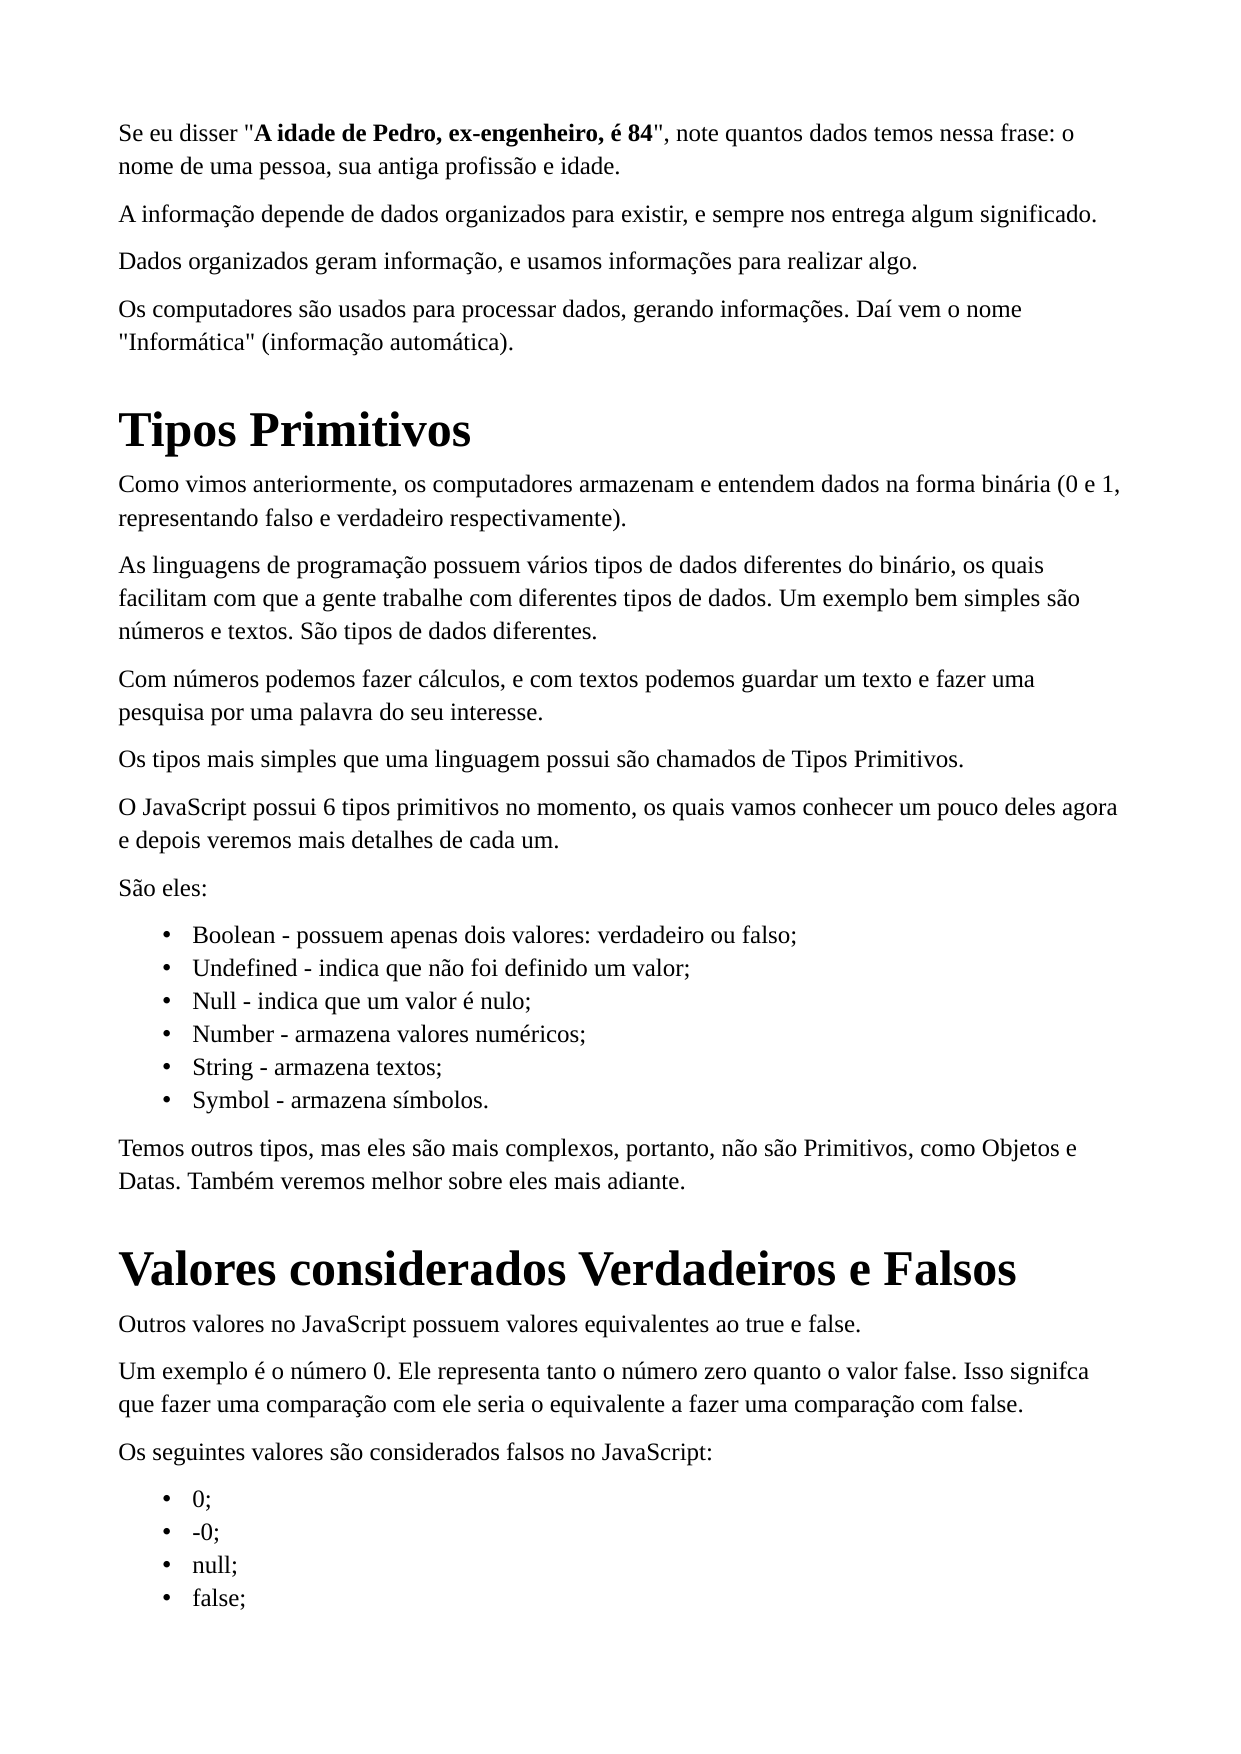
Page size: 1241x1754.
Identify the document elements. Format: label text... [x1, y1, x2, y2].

text Dados organizados geram informação, e usamos informações para realizar algo. [118, 246, 1122, 275]
subtitle Valores considerados Verdadeiros e Falsos [118, 1239, 1122, 1296]
subtitle Tipos Primitivos [118, 399, 1122, 457]
list 0; [162, 1484, 1122, 1513]
list String - armazena textos; [162, 1052, 1122, 1081]
list -0; [162, 1517, 1122, 1546]
text Os computadores são usados para processar dados, gerando informações. Daí vem o nome "Informática" (informação automática). [118, 294, 1122, 356]
list Undefined - indica que não foi definido um valor; [162, 953, 1122, 982]
list Null - indica que um valor é nulo; [162, 986, 1122, 1015]
text Um exemplo é o número 0. Ele representa tanto o número zero quanto o valor false. Isso signifca que fazer uma comparação com ele seria o equivalente a fazer uma comparação com false. [118, 1356, 1122, 1418]
text Com números podemos fazer cálculos, e com textos podemos guardar um texto e fazer uma pesquisa por uma palavra do seu interesse. [118, 664, 1122, 726]
text Se eu disser "A idade de Pedro, ex-engenheiro, é 84", note quantos dados temos nessa frase: o nome de uma pessoa, sua antiga profissão e idade. [118, 118, 1122, 180]
text Como vimos anteriormente, os computadores armazenam e entendem dados na forma binária (0 e 1, representando falso e verdadeiro respectivamente). [118, 469, 1122, 531]
text Os seguintes valores são considerados falsos no JavaScript: [118, 1437, 1122, 1466]
text As linguagens de programação possuem vários tipos de dados diferentes do binário, os quais facilitam com que a gente trabalhe com diferentes tipos de dados. Um exemplo bem simples são números e textos. São tipos de dados diferentes. [118, 550, 1122, 645]
text O JavaScript possui 6 tipos primitivos no momento, os quais vamos conhecer um pouco deles agora e depois veremos mais detalhes de cada um. [118, 792, 1122, 854]
list null; [162, 1551, 1122, 1579]
text Outros valores no JavaScript possuem valores equivalentes ao true e false. [118, 1309, 1122, 1337]
list false; [162, 1583, 1122, 1612]
text A informação depende de dados organizados para existir, e sempre nos entrega algum significado. [118, 199, 1122, 227]
text Temos outros tipos, mas eles são mais complexos, portanto, não são Primitivos, como Objetos e Datas. Também veremos melhor sobre eles mais adiante. [118, 1133, 1122, 1195]
list Boolean - possuem apenas dois valores: verdadeiro ou falso; [162, 920, 1122, 949]
text Os tipos mais simples que uma linguagem possui são chamados de Tipos Primitivos. [118, 744, 1122, 773]
list Number - armazena valores numéricos; [162, 1019, 1122, 1048]
list Symbol - armazena símbolos. [162, 1085, 1122, 1114]
text São eles: [118, 873, 1122, 901]
